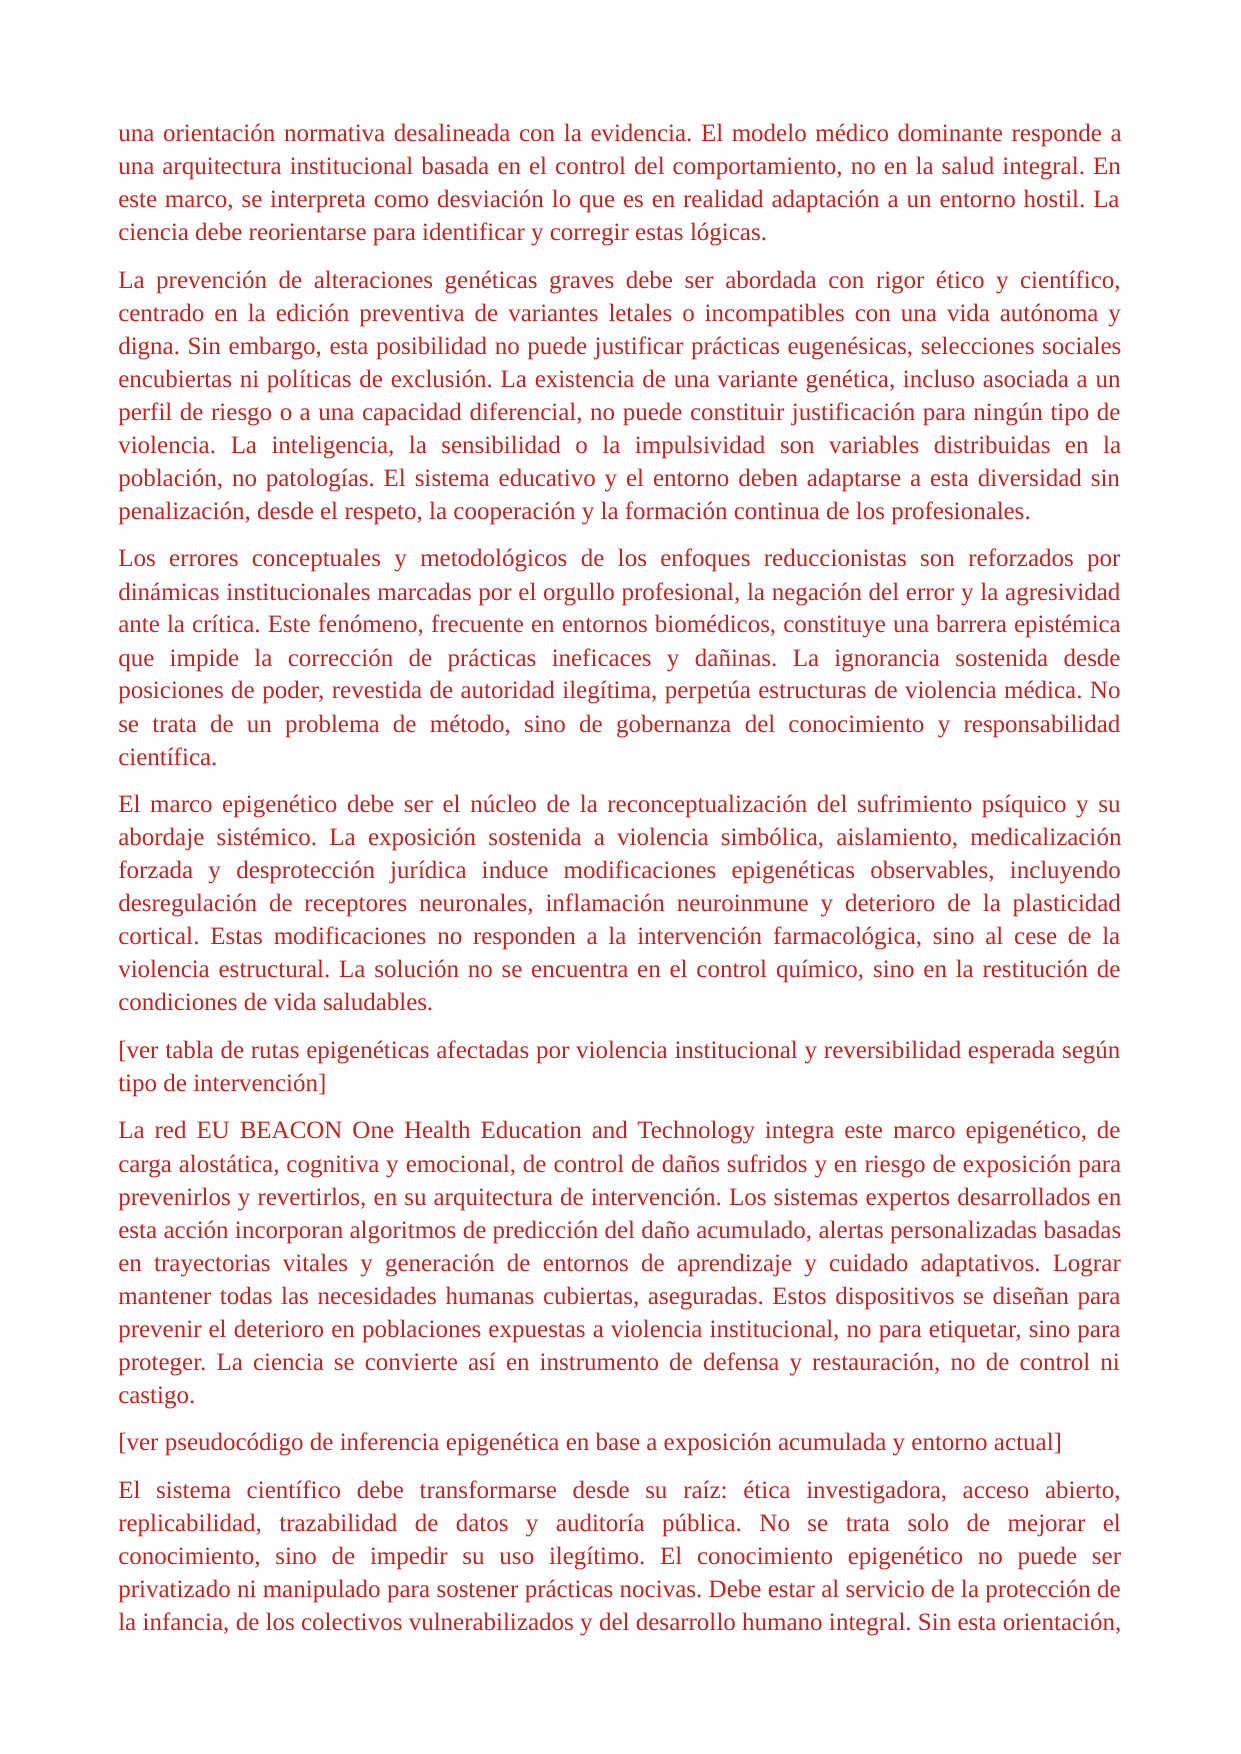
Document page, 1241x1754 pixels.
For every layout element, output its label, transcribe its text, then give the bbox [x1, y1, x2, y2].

text La red EU BEACON One Health Education and Technology integra este marco epigenético, de carga alostática, cognitiva y emocional, de control de daños sufridos y en riesgo de exposición para prevenirlos y revertirlos, en su arquitectura de intervención. Los sistemas expertos desarrollados en esta acción incorporan algoritmos de predicción del daño acumulado, alertas personalizadas basadas en trayectorias vitales y generación de entornos de aprendizaje y cuidado adaptativos. Lograr mantener todas las necesidades humanas cubiertas, aseguradas. Estos dispositivos se diseñan para prevenir el deterioro en poblaciones expuestas a violencia institucional, no para etiquetar, sino para proteger. La ciencia se convierte así en instrumento de defensa y restauración, no de control ni castigo. [118, 1116, 1122, 1408]
text una orientación normativa desalineada con la evidencia. El modelo médico dominante responde a una arquitectura institucional basada en el control del comportamiento, no en la salud integral. En este marco, se interpreta como desviación lo que es en realidad adaptación a un entorno hostil. La ciencia debe reorientarse para identificar y corregir estas lógicas. [118, 118, 1122, 246]
text La prevención de alteraciones genéticas graves debe ser abordada con rigor ético y científico, centrado en la edición preventiva de variantes letales o incompatibles con una vida autónoma y digna. Sin embargo, esta posibilidad no puede justificar prácticas eugenésicas, selecciones sociales encubiertas ni políticas de exclusión. La existencia de una variante genética, incluso asociada a un perfil de riesgo o a una capacidad diferencial, no puede constituir justificación para ningún tipo de violencia. La inteligencia, la sensibilidad o la impulsividad son variables distribuidas en la población, no patologías. El sistema educativo y el entorno deben adaptarse a esta diversidad sin penalización, desde el respeto, la cooperación y la formación continua de los profesionales. [118, 265, 1122, 525]
text [ver tabla de rutas epigenéticas afectadas por violencia institucional y reversibilidad esperada según tipo de intervención] [118, 1035, 1122, 1097]
text [ver pseudocódigo de inferencia epigenética en base a exposición acumulada y entorno actual] [118, 1427, 1122, 1456]
text Los errores conceptuales y metodológicos de los enfoques reduccionistas son reforzados por dinámicas institucionales marcadas por el orgullo profesional, la negación del error y la agresividad ante la crítica. Este fenómeno, frecuente en entornos biomédicos, constituye una barrera epistémica que impide la corrección de prácticas ineficaces y dañinas. La ignorancia sostenida desde posiciones de poder, revestida de autoridad ilegítima, perpetúa estructuras de violencia médica. No se trata de un problema de método, sino de gobernanza del conocimiento y responsabilidad científica. [118, 543, 1122, 770]
text El sistema científico debe transformarse desde su raíz: ética investigadora, acceso abierto, replicabilidad, trazabilidad de datos y auditoría pública. No se trata solo de mejorar el conocimiento, sino de impedir su uso ilegítimo. El conocimiento epigenético no puede ser privatizado ni manipulado para sostener prácticas nocivas. Debe estar al servicio de la protección de la infancia, de los colectivos vulnerabilizados y del desarrollo humano integral. Sin esta orientación, [118, 1475, 1122, 1636]
text El marco epigenético debe ser el núcleo de la reconceptualización del sufrimiento psíquico y su abordaje sistémico. La exposición sostenida a violencia simbólica, aislamiento, medicalización forzada y desprotección jurídica induce modificaciones epigenéticas observables, incluyendo desregulación de receptores neuronales, inflamación neuroinmune y deterioro de la plasticidad cortical. Estas modificaciones no responden a la intervención farmacológica, sino al cese de la violencia estructural. La solución no se encuentra en el control químico, sino en la restitución de condiciones de vida saludables. [118, 789, 1122, 1016]
